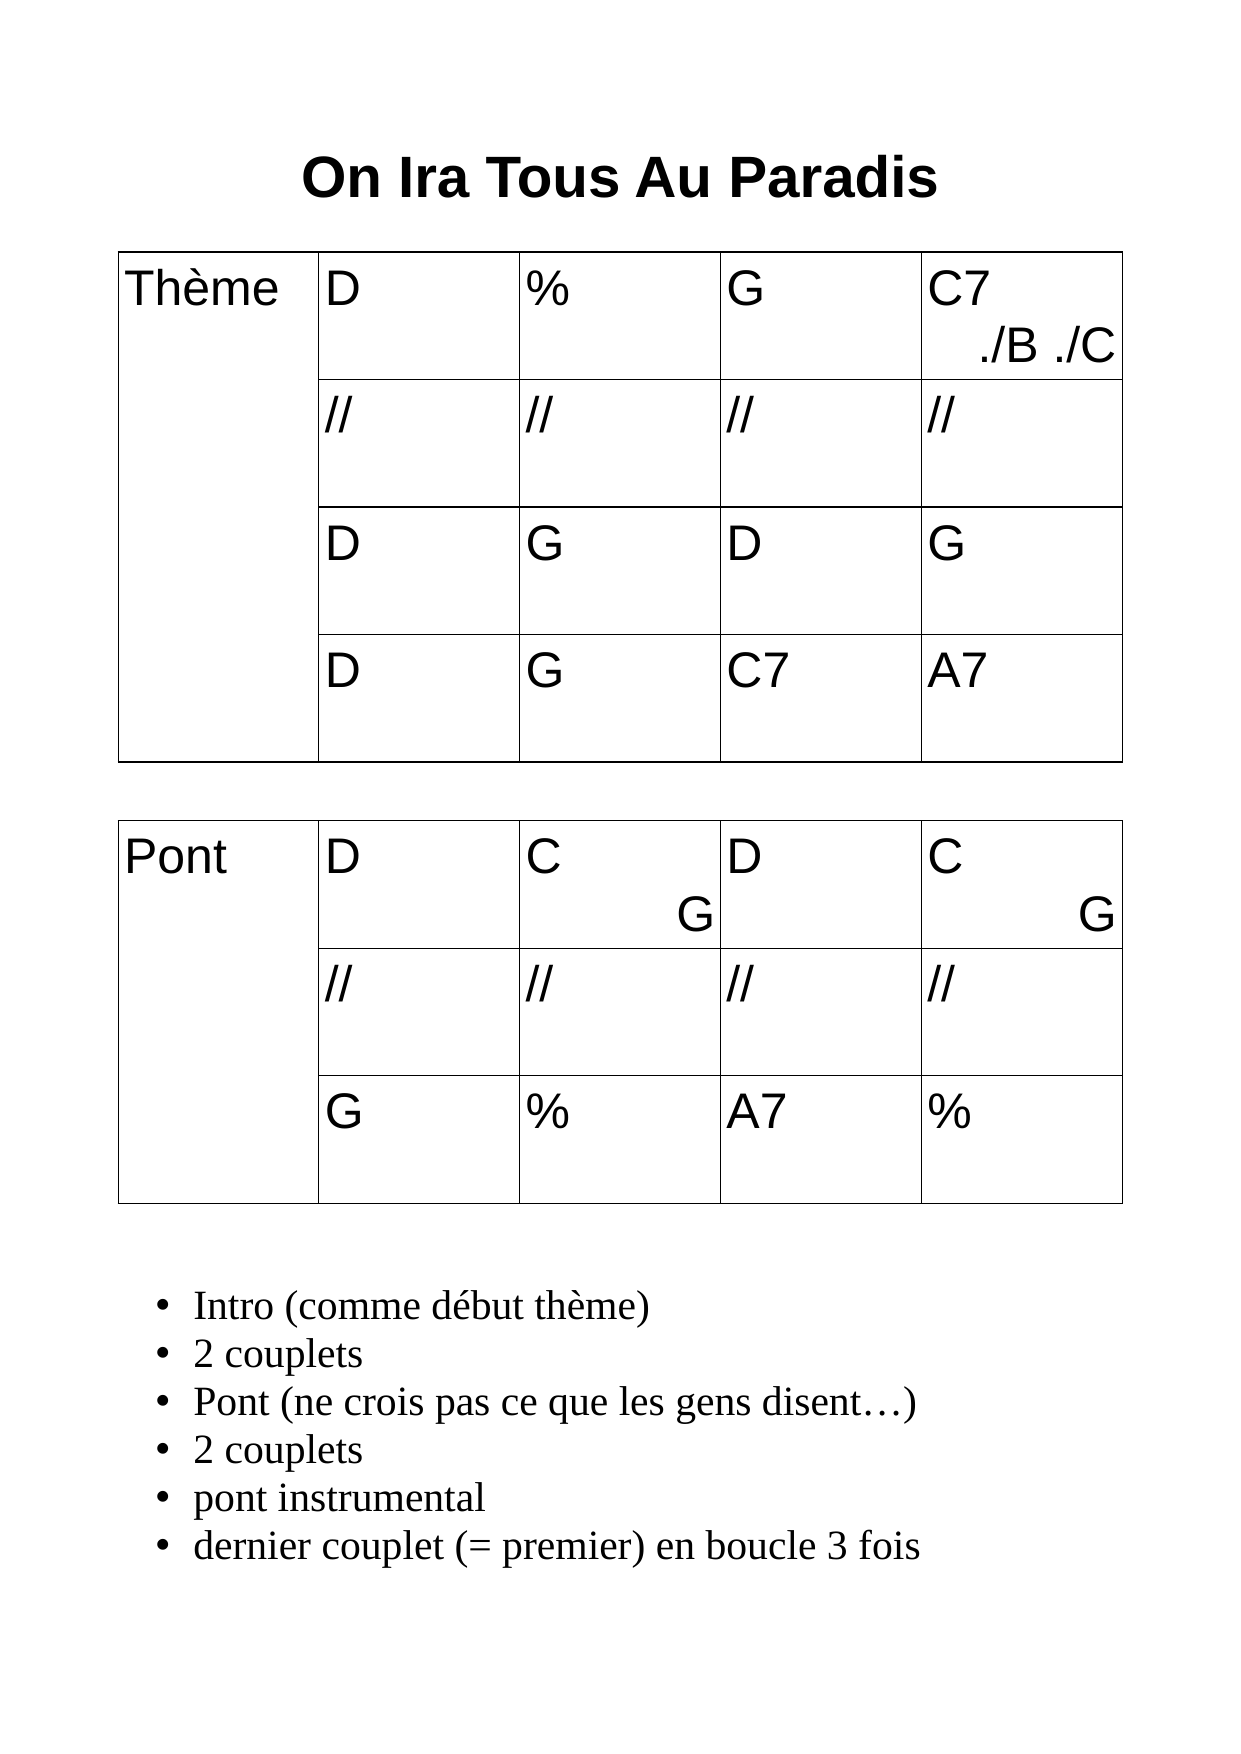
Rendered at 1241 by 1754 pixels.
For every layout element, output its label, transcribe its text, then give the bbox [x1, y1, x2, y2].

table_cell // [520, 949, 720, 1075]
table_cell D [319, 821, 519, 947]
table_header C7 ./B ./C [922, 253, 1122, 379]
table_cell // [520, 380, 720, 506]
table_cell [118, 763, 319, 820]
table_cell % [922, 1076, 1122, 1202]
title On Ira Tous Au Paradis [118, 143, 1122, 210]
table_cell A7 [922, 635, 1122, 761]
table_cell [319, 763, 520, 820]
table_cell C7 [721, 635, 921, 761]
table_cell Pont [119, 821, 318, 947]
table_cell C G [520, 821, 720, 947]
table_cell D [721, 508, 921, 634]
table_cell // [319, 380, 519, 506]
table_cell // [721, 380, 921, 506]
table_cell [921, 763, 1122, 820]
table_header Thème [119, 253, 318, 379]
table_cell G [520, 635, 720, 761]
table_cell [520, 763, 720, 820]
table_cell [119, 1075, 318, 1202]
table_cell G [319, 1076, 519, 1202]
table_cell [119, 948, 318, 1075]
table_cell D [319, 635, 519, 761]
table_cell A7 [721, 1076, 921, 1202]
table_cell [720, 763, 921, 820]
list 2 couplets [156, 1328, 1122, 1376]
table_cell C G [922, 821, 1122, 947]
list pont instrumental [156, 1472, 1122, 1520]
table_cell [119, 506, 318, 634]
table_cell [119, 379, 318, 506]
table_cell % [520, 1076, 720, 1202]
table_header G [721, 253, 921, 379]
table_cell [119, 634, 318, 761]
table_cell // [319, 949, 519, 1075]
table_cell G [922, 508, 1122, 634]
list dernier couplet (= premier) en boucle 3 fois [156, 1520, 1122, 1568]
table_cell G [520, 508, 720, 634]
table_cell // [922, 380, 1122, 506]
table_cell // [922, 949, 1122, 1075]
table_cell // [721, 949, 921, 1075]
list 2 couplets [156, 1424, 1122, 1472]
list Pont (ne crois pas ce que les gens disent…) [156, 1376, 1122, 1424]
table_header D [319, 253, 519, 379]
table_cell D [721, 821, 921, 947]
list Intro (comme début thème) [156, 1280, 1122, 1328]
table_cell D [319, 508, 519, 634]
table_header % [520, 253, 720, 379]
